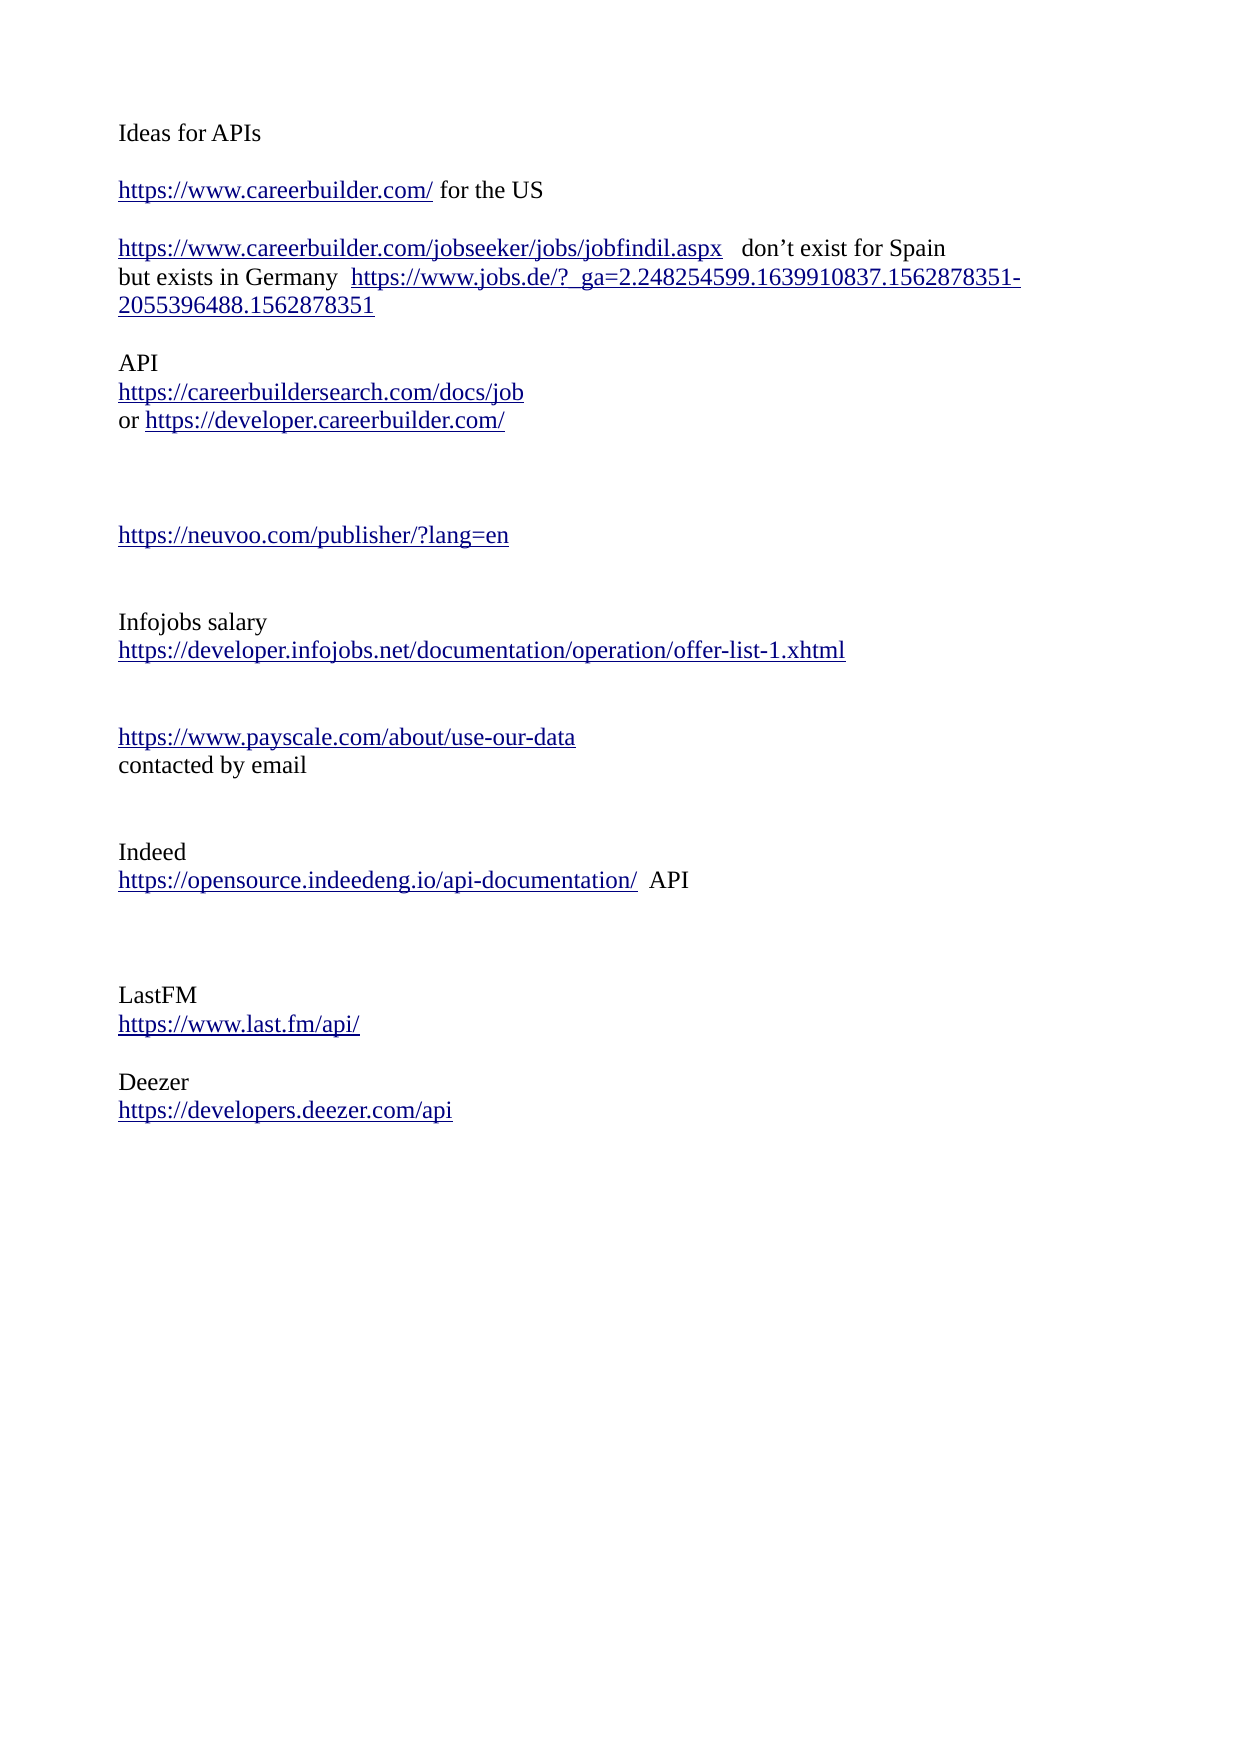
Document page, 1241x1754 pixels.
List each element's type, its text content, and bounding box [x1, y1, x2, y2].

text contacted by email [118, 751, 1122, 779]
text Deezer [118, 1067, 1122, 1096]
text https://neuvoo.com/publisher/?lang=en [118, 521, 1122, 549]
text Ideas for APIs [118, 118, 1122, 147]
text https://www.last.fm/api/ [118, 1009, 1122, 1038]
text API [118, 348, 1122, 377]
text LastFM [118, 981, 1122, 1009]
text or https://developer.careerbuilder.com/ [118, 406, 1122, 434]
text https://developers.deezer.com/api [118, 1096, 1122, 1124]
text https://www.payscale.com/about/use-our-data [118, 722, 1122, 751]
text https://www.careerbuilder.com/ for the US [118, 176, 1122, 204]
text but exists in Germany https://www.jobs.de/?_ga=2.248254599.1639910837.1562878351-2055396488.1562878351 [118, 262, 1122, 319]
text https://opensource.indeedeng.io/api-documentation/ API [118, 866, 1122, 894]
text https://www.careerbuilder.com/jobseeker/jobs/jobfindil.aspx don’t exist for Spain [118, 233, 1122, 262]
text https://careerbuildersearch.com/docs/job [118, 377, 1122, 406]
text Indeed [118, 837, 1122, 866]
text https://developer.infojobs.net/documentation/operation/offer-list-1.xhtml [118, 636, 1122, 664]
text Infojobs salary [118, 607, 1122, 636]
